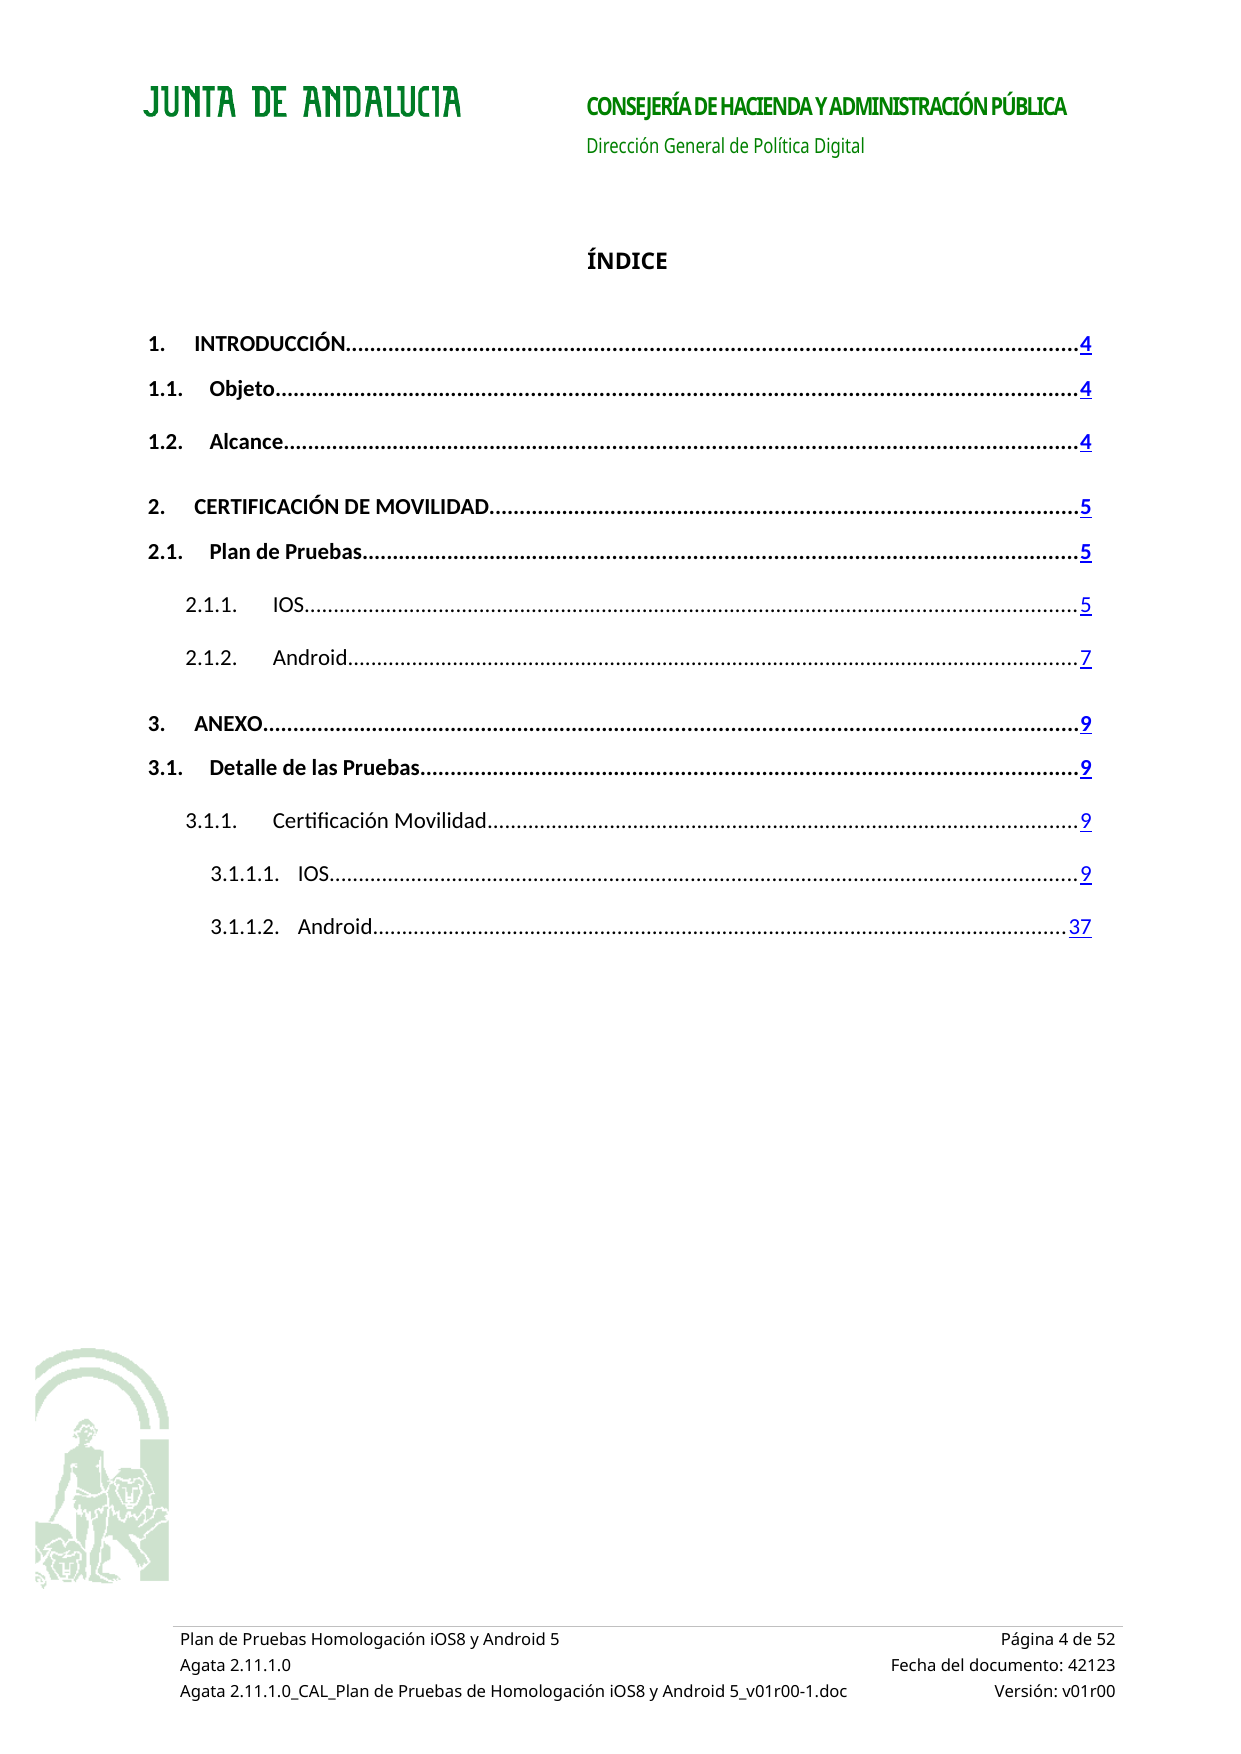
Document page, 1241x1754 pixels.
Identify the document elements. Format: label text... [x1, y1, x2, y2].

picture [143, 86, 461, 117]
text 3.1.1.1. IOS 9 [210, 859, 1107, 887]
text 3. ANEXO 9 [148, 709, 1107, 737]
text 2.1.2. Android 7 [185, 643, 1107, 671]
text 3.1.1.2. Android 37 [210, 912, 1107, 940]
text 1.1. Objeto 4 [148, 374, 1107, 402]
text 1.2. Alcance 4 [148, 427, 1107, 455]
text 2. CERTIFICACIÓN de MOVILIDAD 5 [148, 492, 1107, 520]
text 2.1. Plan de Pruebas 5 [148, 537, 1107, 565]
text 1. INTRODUCCIÓN 4 [148, 329, 1107, 357]
text 2.1.1. IOS 5 [185, 590, 1107, 618]
text 3.1.1. Certificación Movilidad 9 [185, 806, 1107, 834]
text 3.1. Detalle de las Pruebas 9 [148, 753, 1107, 781]
text ÍNDICE [148, 245, 1107, 276]
